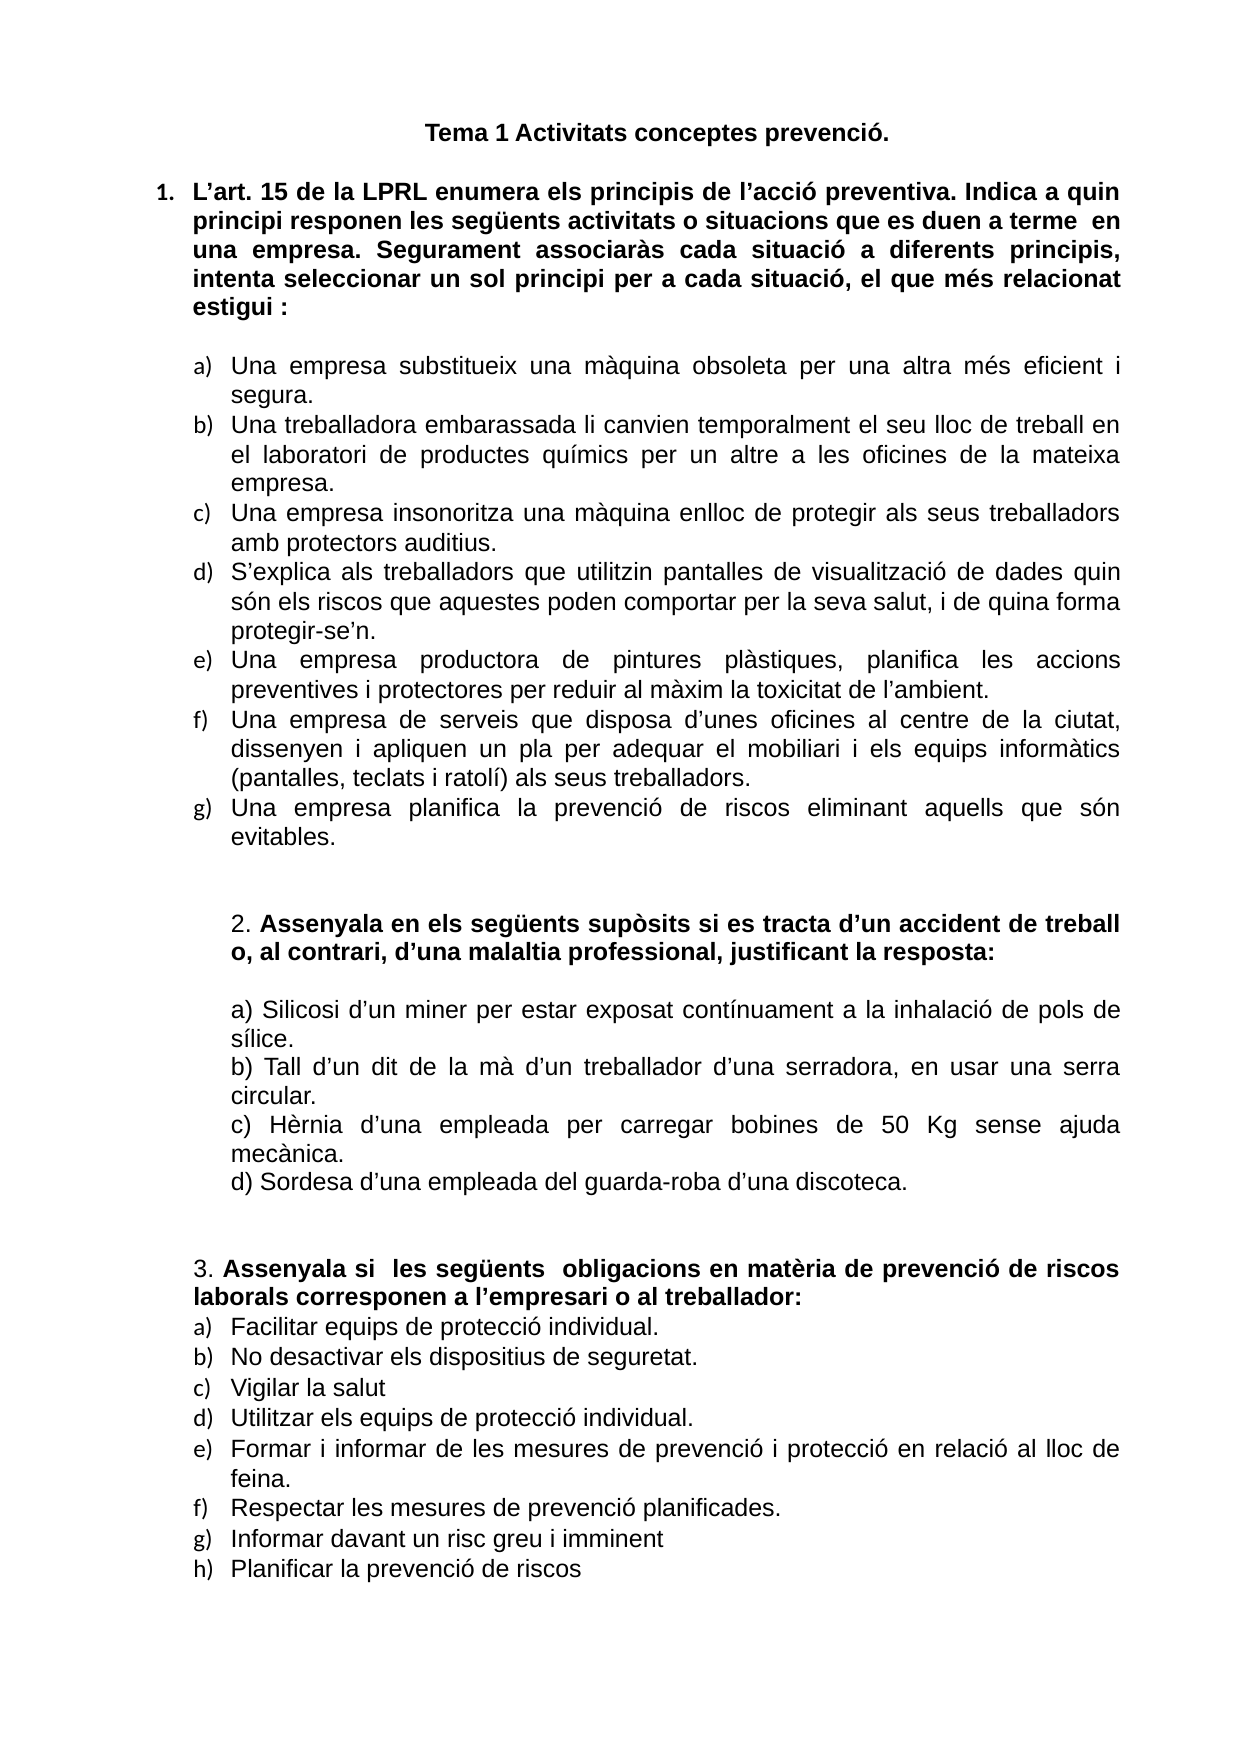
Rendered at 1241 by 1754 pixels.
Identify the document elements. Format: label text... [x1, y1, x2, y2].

list a) Silicosi d’un miner per estar exposat contínuament a la inhalació de pols de sílice. [193, 995, 1122, 1052]
list Una empresa de serveis que disposa d’unes oficines al centre de la ciutat, dissenyen i apliquen un pla per adequar el mobiliari i els equips informàtics (pantalles, teclats i ratolí) als seus treballadors. [193, 704, 1122, 792]
list c) Hèrnia d’una empleada per carregar bobines de 50 Kg sense ajuda mecànica. [193, 1110, 1122, 1167]
list Informar davant un risc greu i imminent [193, 1523, 1122, 1553]
list Una empresa planifica la prevenció de riscos eliminant aquells que són evitables. [193, 792, 1122, 851]
list b) Tall d’un dit de la mà d’un treballador d’una serradora, en usar una serra circular. [193, 1052, 1122, 1110]
list No desactivar els dispositius de seguretat. [193, 1342, 1122, 1372]
list Una empresa substitueix una màquina obsoleta per una altra més eficient i segura. [193, 350, 1122, 409]
list Formar i informar de les mesures de prevenció i protecció en relació al lloc de feina. [193, 1433, 1122, 1492]
list 2. Assenyala en els següents supòsits si es tracta d’un accident de treball o, al contrari, d’una malaltia professional, justificant la resposta: [193, 908, 1122, 966]
list Utilitzar els equips de protecció individual. [193, 1403, 1122, 1433]
list Una empresa productora de pintures plàstiques, planifica les accions preventives i protectores per reduir al màxim la toxicitat de l’ambient. [193, 644, 1122, 704]
list Vigilar la salut [193, 1372, 1122, 1403]
list S’explica als treballadors que utilitzin pantalles de visualització de dades quin són els riscos que aquestes poden comportar per la seva salut, i de quina forma protegir-se’n. [193, 556, 1122, 644]
list L’art. 15 de la LPRL enumera els principis de l’acció preventiva. Indica a quin principi responen les següents activitats o situacions que es duen a terme en una empresa. Segurament associaràs cada situació a diferents principis, intenta seleccionar un sol principi per a cada situació, el que més relacionat estigui : [155, 176, 1122, 321]
list Una empresa insonoritza una màquina enlloc de protegir als seus treballadors amb protectors auditius. [193, 497, 1122, 556]
list d) Sordesa d’una empleada del guarda-roba d’una discoteca. [193, 1167, 1122, 1196]
list 3. Assenyala si les següents obligacions en matèria de prevenció de riscos laborals corresponen a l’empresari o al treballador: [156, 1253, 1122, 1311]
list Planificar la prevenció de riscos [193, 1553, 1122, 1584]
list Respectar les mesures de prevenció planificades. [193, 1492, 1122, 1523]
list Una treballadora embarassada li canvien temporalment el seu lloc de treball en el laboratori de productes químics per un altre a les oficines de la mateixa empresa. [193, 409, 1122, 497]
list Tema 1 Activitats conceptes prevenció. [155, 118, 1122, 147]
list Facilitar equips de protecció individual. [193, 1311, 1122, 1342]
